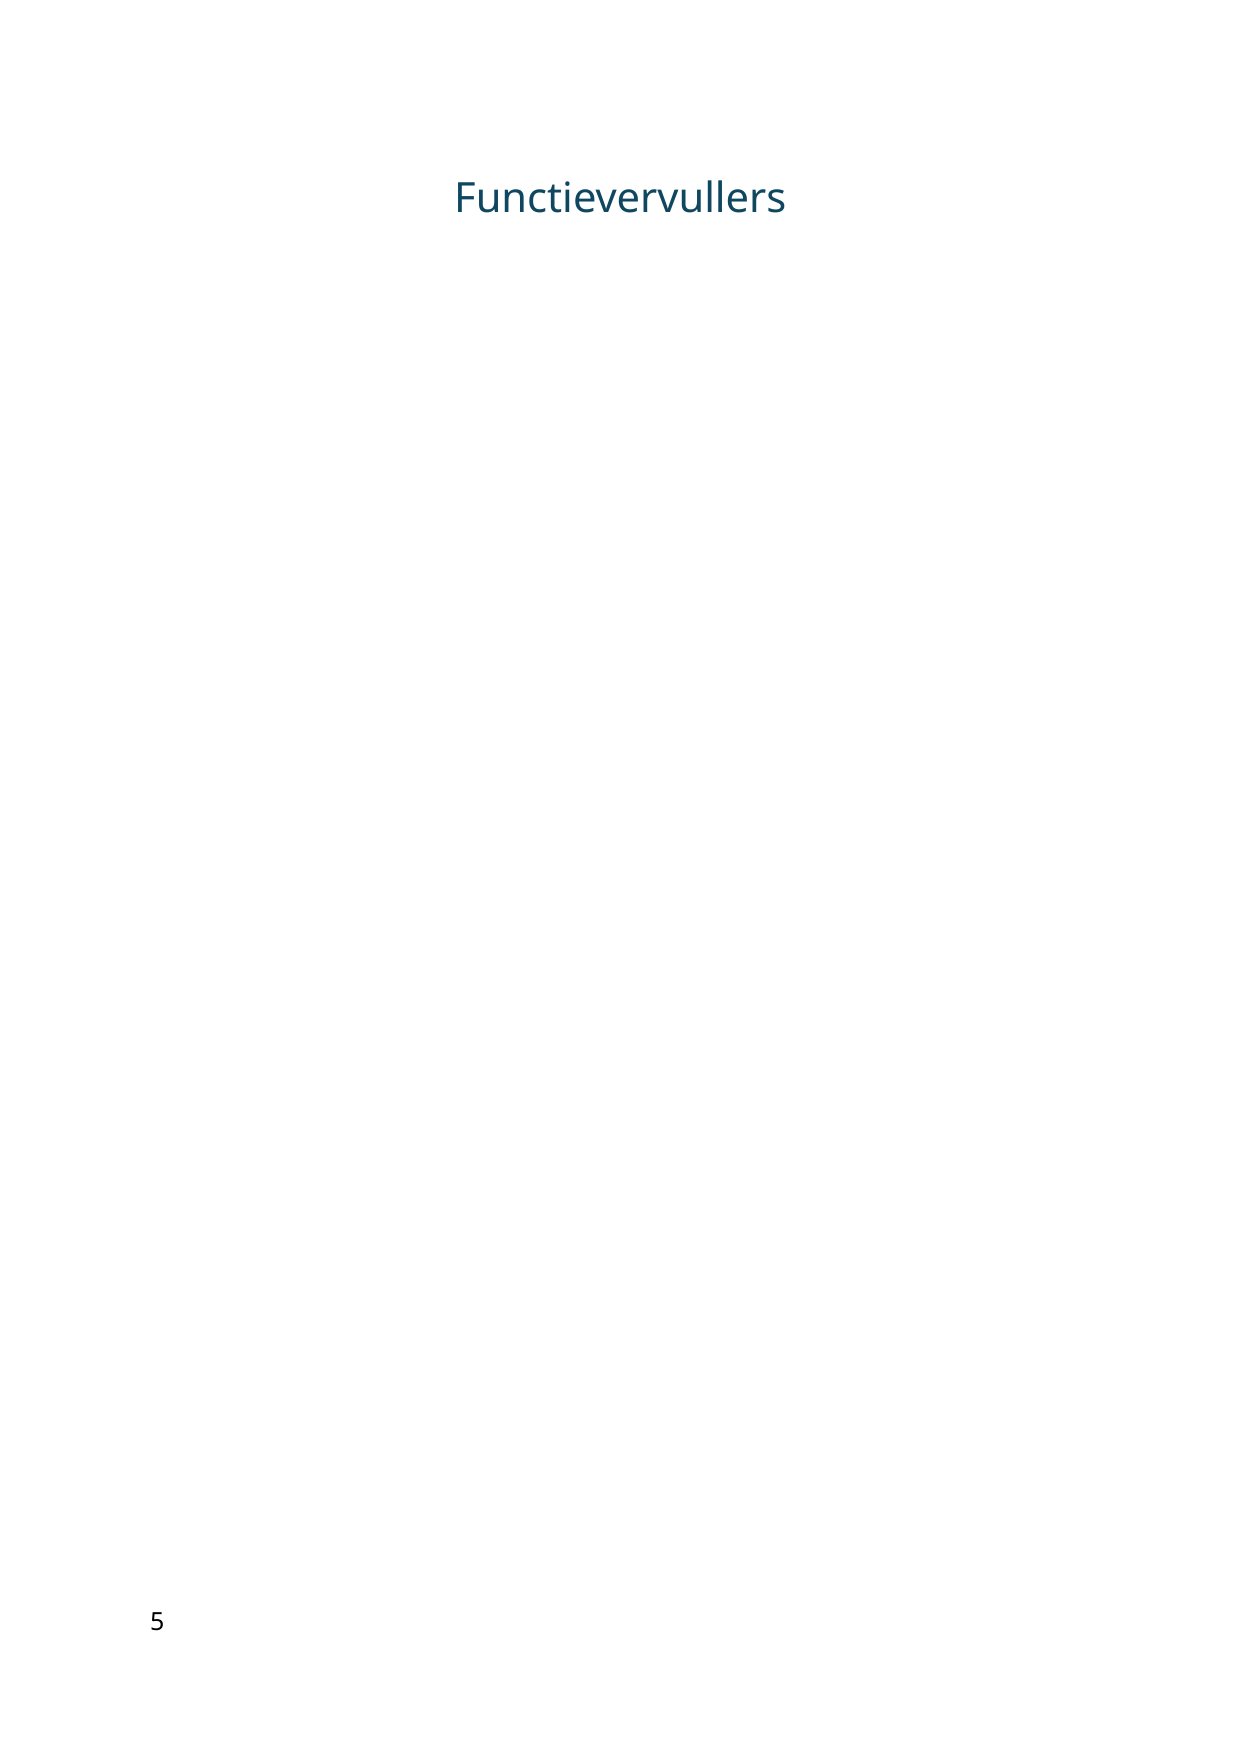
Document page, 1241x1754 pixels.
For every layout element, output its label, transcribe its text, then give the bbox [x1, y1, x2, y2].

subtitle Functievervullers [150, 168, 1090, 225]
